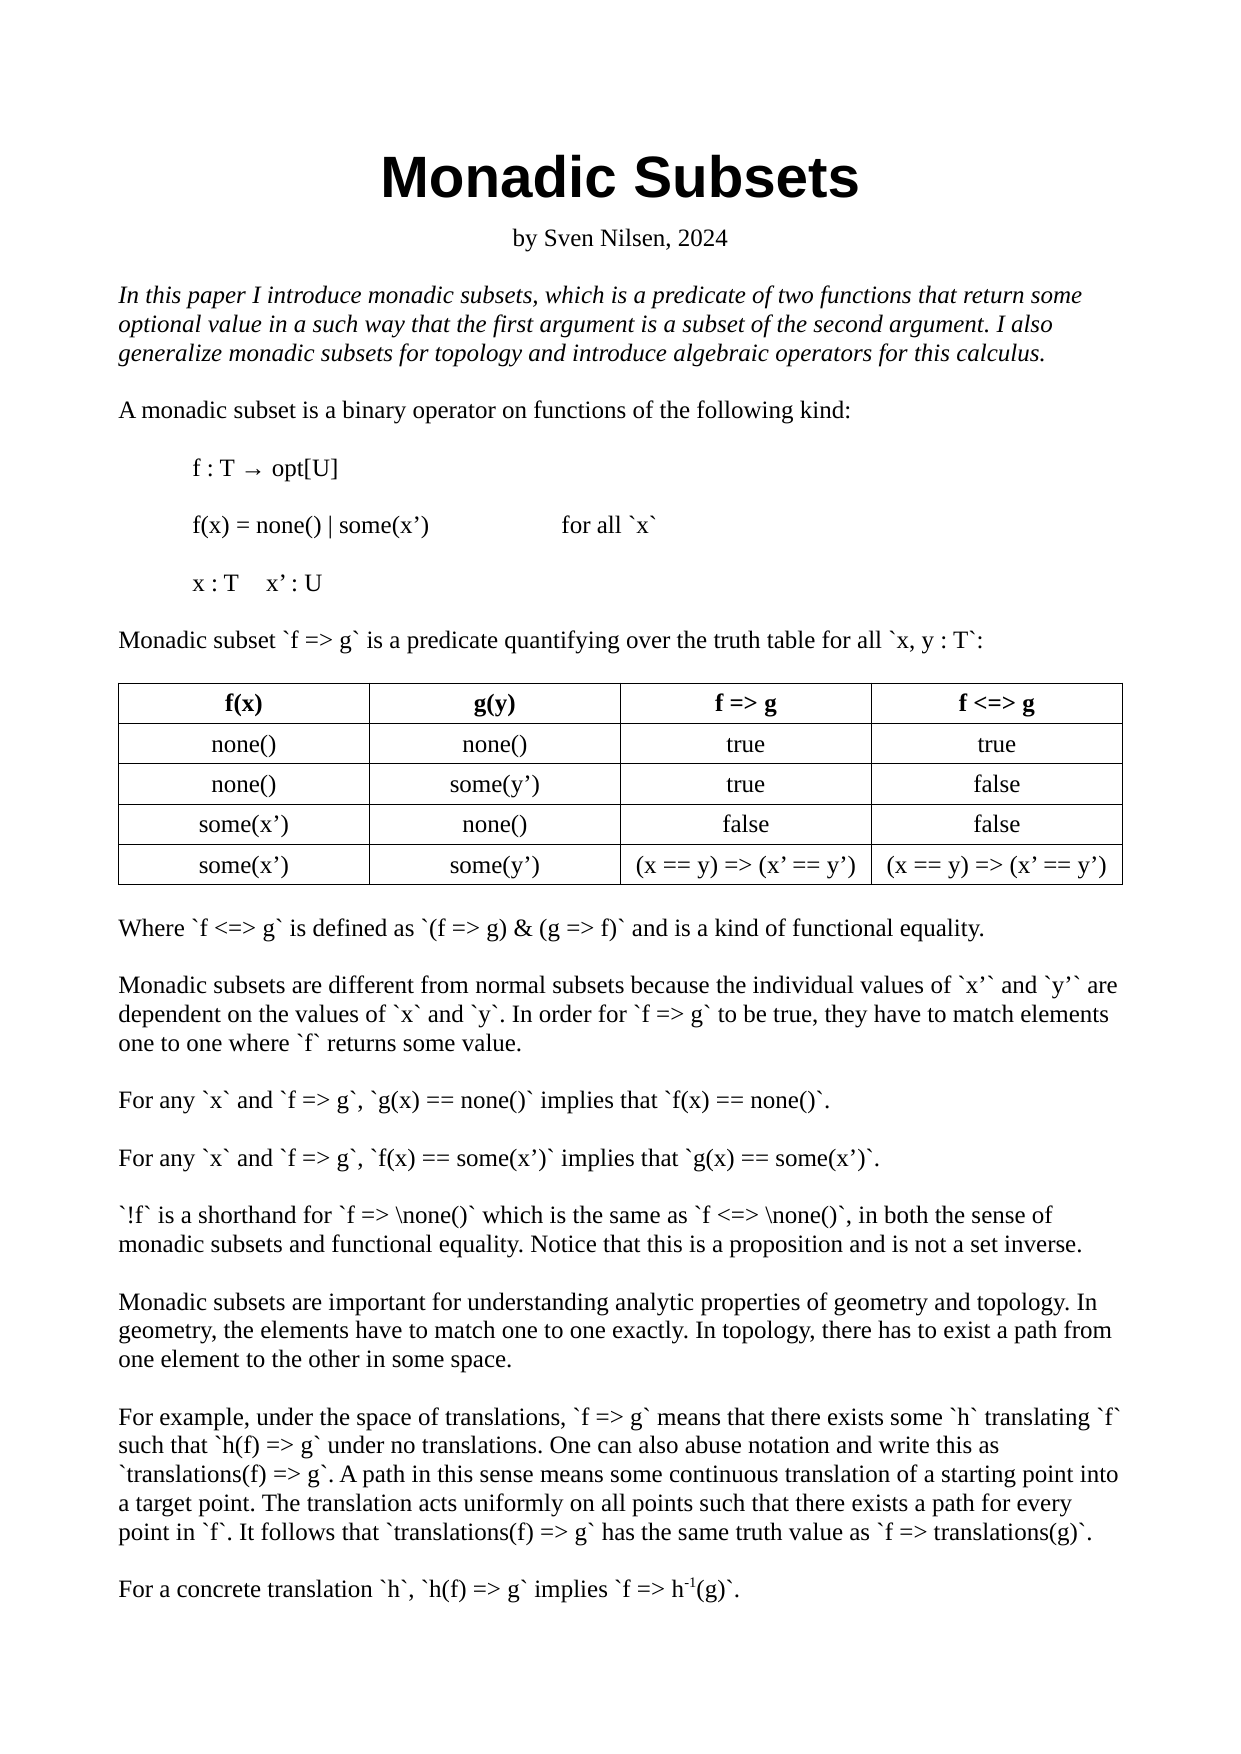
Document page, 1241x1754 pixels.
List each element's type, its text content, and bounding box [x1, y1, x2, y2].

text Monadic subsets are different from normal subsets because the individual values of `x’` and `y’` are dependent on the values of `x` and `y`. In order for `f => g` to be true, they have to match elements one to one where `f` returns some value. [118, 971, 1122, 1057]
table_cell (x == y) => (x’ == y’) [621, 845, 871, 884]
table_header f <=> g [872, 684, 1122, 723]
table_cell false [872, 805, 1122, 844]
table_cell some(y’) [370, 845, 620, 884]
table_cell some(x’) [119, 845, 369, 884]
table_header g(y) [370, 684, 620, 723]
table_cell true [621, 764, 871, 804]
table_cell false [872, 764, 1122, 804]
text In this paper I introduce monadic subsets, which is a predicate of two functions that return some optional value in a such way that the first argument is a subset of the second argument. I also generalize monadic subsets for topology and introduce algebraic operators for this calculus. [118, 280, 1122, 366]
title Monadic Subsets [118, 143, 1122, 210]
table_cell true [621, 724, 871, 763]
table_cell (x == y) => (x’ == y’) [872, 845, 1122, 884]
text by Sven Nilsen, 2024 [118, 223, 1122, 251]
text For example, under the space of translations, `f => g` means that there exists some `h` translating `f` such that `h(f) => g` under no translations. One can also abuse notation and write this as `translations(f) => g`. A path in this sense means some continuous translation of a starting point into a target point. The translation acts uniformly on all points such that there exists a path for every point in `f`. It follows that `translations(f) => g` has the same truth value as `f => translations(g)`. [118, 1402, 1122, 1546]
text A monadic subset is a binary operator on functions of the following kind: [118, 395, 1122, 424]
text For any `x` and `f => g`, `f(x) == some(x’)` implies that `g(x) == some(x’)`. [118, 1143, 1122, 1172]
table_cell some(y’) [370, 764, 620, 804]
text Monadic subsets are important for understanding analytic properties of geometry and topology. In geometry, the elements have to match one to one exactly. In topology, there has to exist a path from one element to the other in some space. [118, 1287, 1122, 1373]
text f : T → opt[U] [118, 453, 1122, 481]
table_header f => g [621, 684, 871, 723]
table_cell none() [370, 805, 620, 844]
text Where `f <=> g` is defined as `(f => g) & (g => f)` and is a kind of functional equality. [118, 913, 1122, 942]
table_cell false [621, 805, 871, 844]
table_cell none() [370, 724, 620, 763]
table_cell some(x’) [119, 805, 369, 844]
table_cell none() [119, 724, 369, 763]
text For a concrete translation `h`, `h(f) => g` implies `f => h-1(g)`. [118, 1574, 1122, 1603]
text `!f` is a shorthand for `f => \none()` which is the same as `f <=> \none()`, in both the sense of monadic subsets and functional equality. Notice that this is a proposition and is not a set inverse. [118, 1201, 1122, 1258]
text For any `x` and `f => g`, `g(x) == none()` implies that `f(x) == none()`. [118, 1086, 1122, 1114]
table_cell true [872, 724, 1122, 763]
table_header f(x) [119, 684, 369, 723]
table_cell none() [119, 764, 369, 804]
text Monadic subset `f => g` is a predicate quantifying over the truth table for all `x, y : T`: [118, 625, 1122, 654]
text f(x) = none() | some(x’) for all `x` x : T x’ : U [118, 510, 1122, 596]
